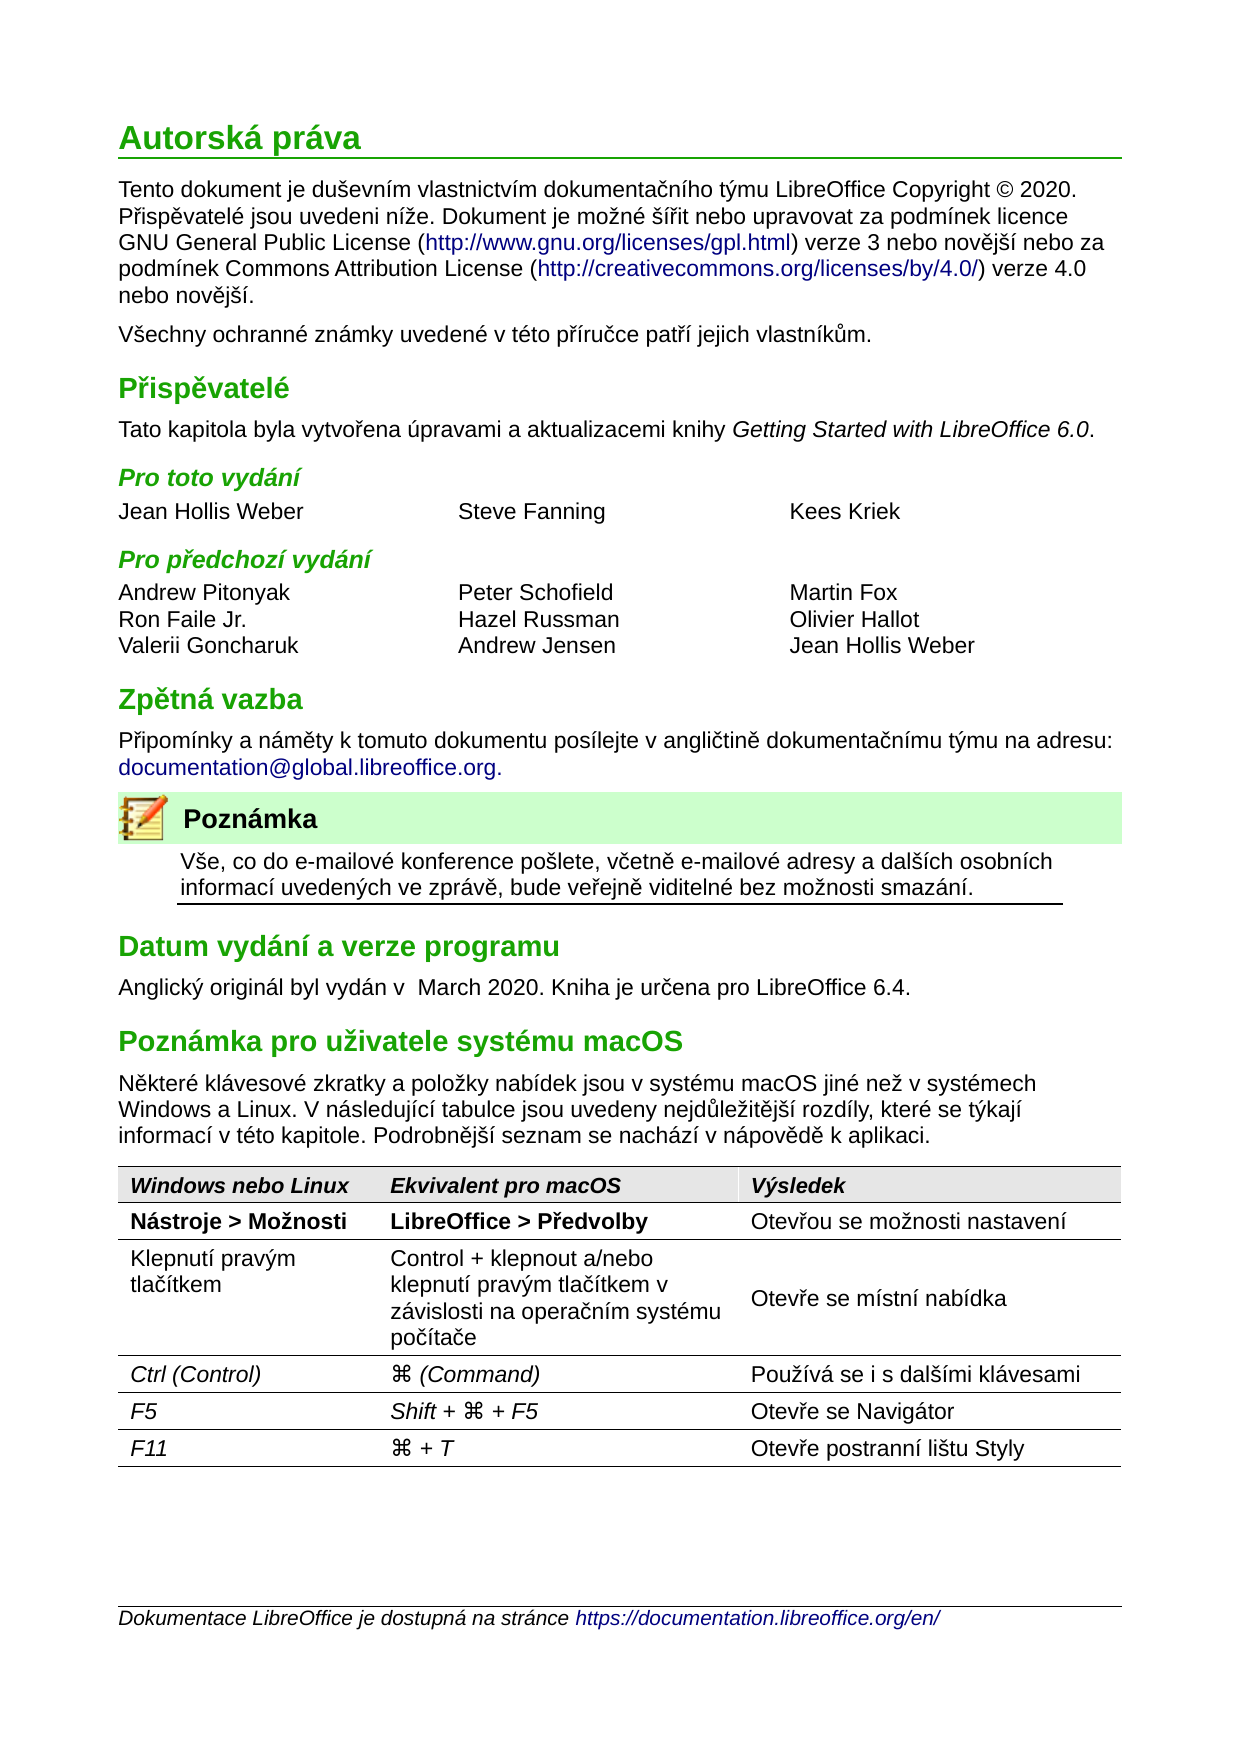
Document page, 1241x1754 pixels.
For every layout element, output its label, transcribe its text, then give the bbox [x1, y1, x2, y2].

table_cell Andrew Jensen [458, 632, 789, 658]
table_cell Jean Hollis Weber [789, 632, 1122, 658]
subtitle Poznámka pro uživatele systému macOS [118, 1024, 1122, 1058]
subtitle Přispěvatelé [118, 371, 1122, 404]
table_cell F5 [118, 1393, 378, 1429]
text Připomínky a náměty k tomuto dokumentu posílejte v angličtině dokumentačnímu týmu na adresu: documentation@global.libreoffice.org. [118, 727, 1122, 780]
table_cell Klepnutí pravým tlačítkem [118, 1240, 378, 1355]
table_cell Control + klepnout a/nebo klepnutí pravým tlačítkem v závislosti na operačním systému počítače [378, 1240, 738, 1355]
subtitle Autorská práva [118, 118, 1122, 157]
table_cell Používá se i s dalšími klávesami [739, 1356, 1121, 1392]
table_header Výsledek [739, 1167, 1121, 1202]
text Některé klávesové zkratky a položky nabídek jsou v systému macOS jiné než v systémech Windows a Linux. V následující tabulce jsou uvedeny nejdůležitější rozdíly, které se týkají informací v této kapitole. Podrobnější seznam se nachází v nápovědě k aplikaci. [118, 1070, 1122, 1149]
table_header Martin Fox [789, 579, 1122, 606]
table_cell ⌘ (Command) [378, 1356, 738, 1392]
subtitle Pro předchozí vydání [118, 544, 1122, 573]
table_cell F11 [118, 1430, 378, 1466]
text Tato kapitola byla vytvořena úpravami a aktualizacemi knihy Getting Started with LibreOffice 6.0. [118, 416, 1122, 442]
table_cell Valerii Goncharuk [118, 632, 458, 658]
table_header Peter Schofield [458, 579, 789, 606]
table_cell Otevře se Navigátor [739, 1393, 1121, 1429]
table_cell Olivier Hallot [789, 606, 1122, 632]
text Vše, co do e-mailové konference pošlete, včetně e-mailové adresy a dalších osobních informací uvedených ve zprávě, bude veřejně viditelné bez možnosti smazání. [177, 844, 1063, 903]
table_cell Otevře postranní lištu Styly [739, 1430, 1121, 1466]
text Tento dokument je duševním vlastnictvím dokumentačního týmu LibreOffice Copyright © 2020. Přispěvatelé jsou uvedeni níže. Dokument je možné šířit nebo upravovat za podmínek licence GNU General Public License (http://www.gnu.org/licenses/gpl.html) verze 3 nebo novější nebo za podmínek Commons Attribution License (http://creativecommons.org/licenses/by/4.0/) verze 4.0 nebo novější. [118, 176, 1122, 308]
table_cell ⌘ + T [378, 1430, 738, 1466]
table_cell Otevře se místní nabídka [739, 1240, 1121, 1355]
table_header Jean Hollis Weber [118, 498, 458, 524]
table_header Windows nebo Linux [118, 1167, 378, 1202]
text Všechny ochranné známky uvedené v této příručce patří jejich vlastníkům. [118, 321, 1122, 347]
table_header Ekvivalent pro macOS [378, 1167, 738, 1202]
table_header Kees Kriek [789, 498, 1122, 524]
text Anglický originál byl vydán v březnu 2020. Kniha je určena pro LibreOffice 6.4. [118, 974, 1122, 1001]
table_cell Ctrl (Control) [118, 1356, 378, 1392]
table_cell Otevřou se možnosti nastavení [739, 1203, 1121, 1239]
subtitle Poznámka [118, 792, 1122, 844]
table_cell Shift + ⌘ + F5 [378, 1393, 738, 1429]
picture [119, 793, 170, 844]
table_cell LibreOffice > Předvolby [378, 1203, 738, 1239]
subtitle Pro toto vydání [118, 463, 1122, 492]
table_header Andrew Pitonyak [118, 579, 458, 606]
table_header Steve Fanning [458, 498, 789, 524]
subtitle Zpětná vazba [118, 682, 1122, 716]
table_cell Ron Faile Jr. [118, 606, 458, 632]
table_cell Nástroje > Možnosti [118, 1203, 378, 1239]
subtitle Datum vydání a verze programu [118, 929, 1122, 963]
table_cell Hazel Russman [458, 606, 789, 632]
